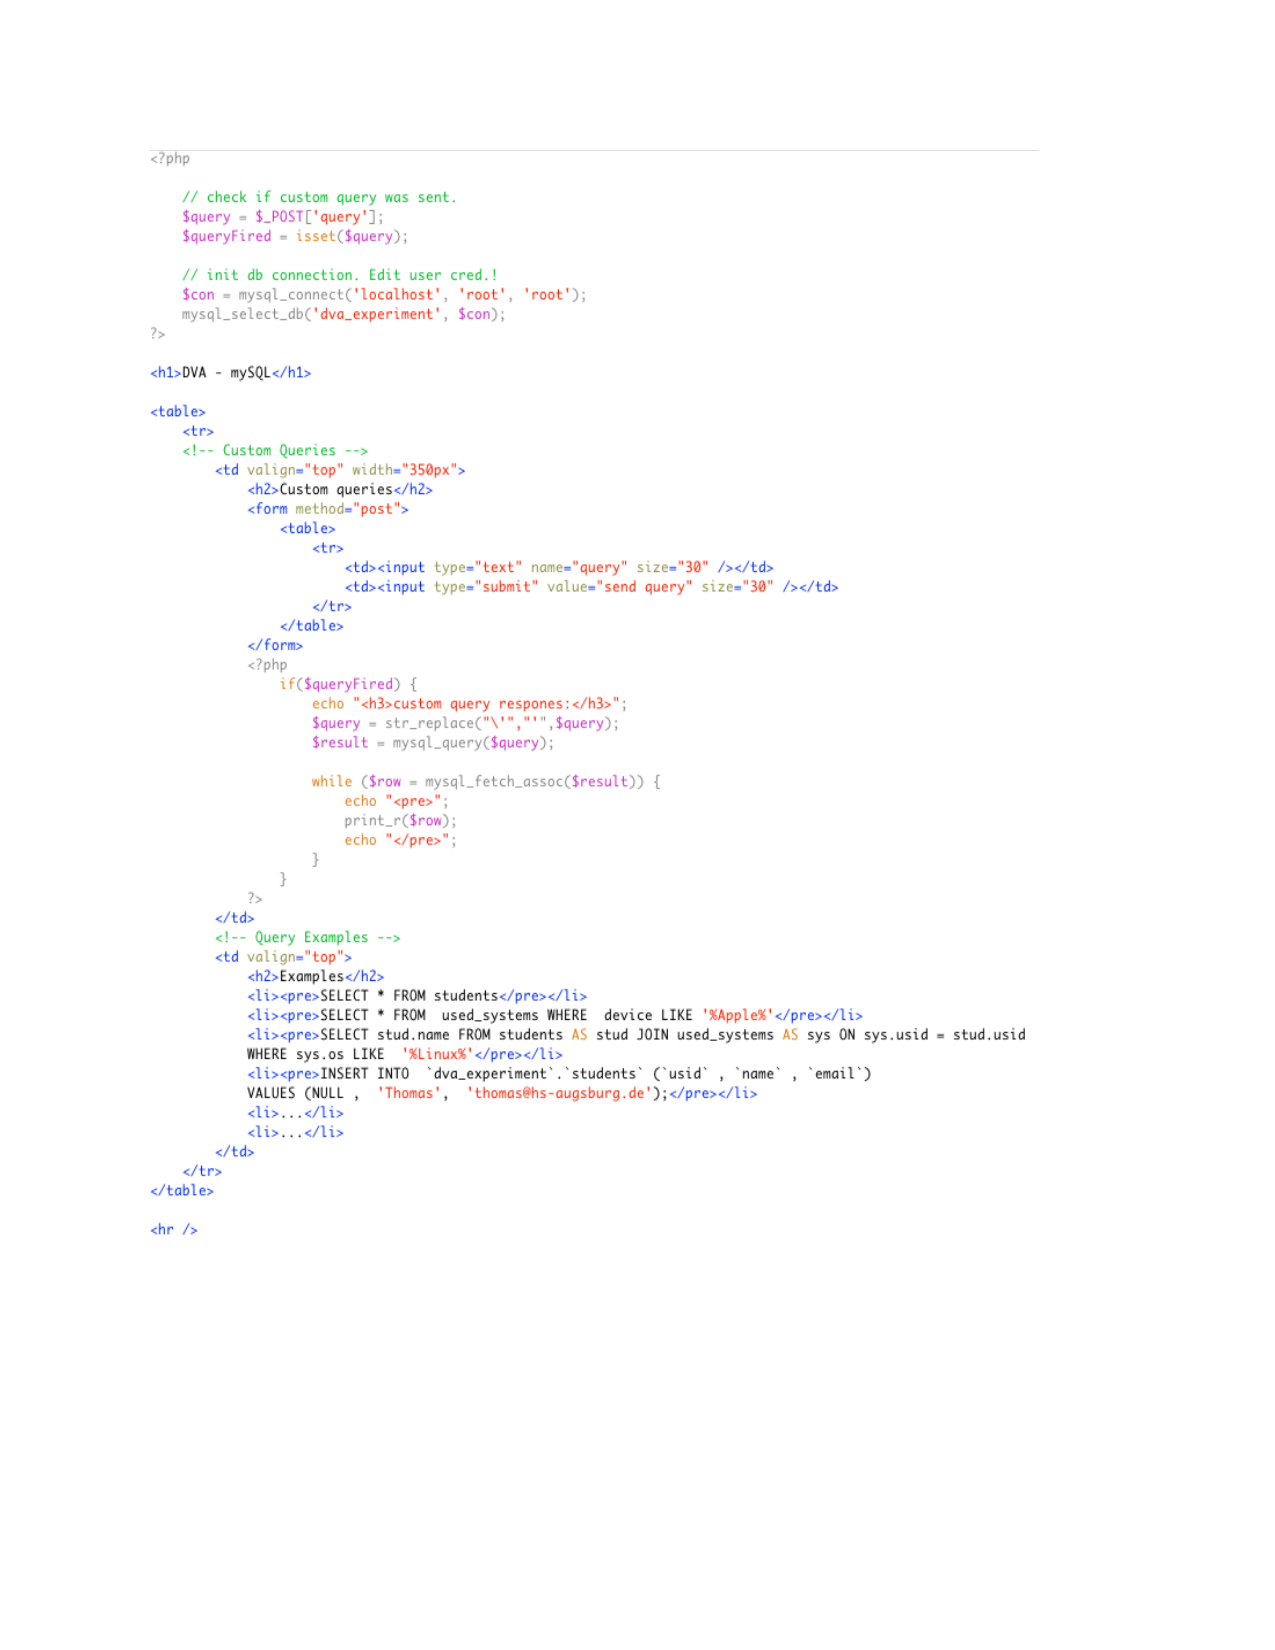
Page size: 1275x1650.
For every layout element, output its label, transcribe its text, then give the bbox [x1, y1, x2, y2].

text Um eine zweite Browser-bezogene Möglichkeit zu haben um die Daten anzupassen, wurde eine PHP-Seite geschrieben, über die das Ändern der Datenbank möglich ist. Diese ist auf der folgenden Seite abgebildet: [1039, 150, 1125, 1241]
picture [150, 150, 1039, 1241]
